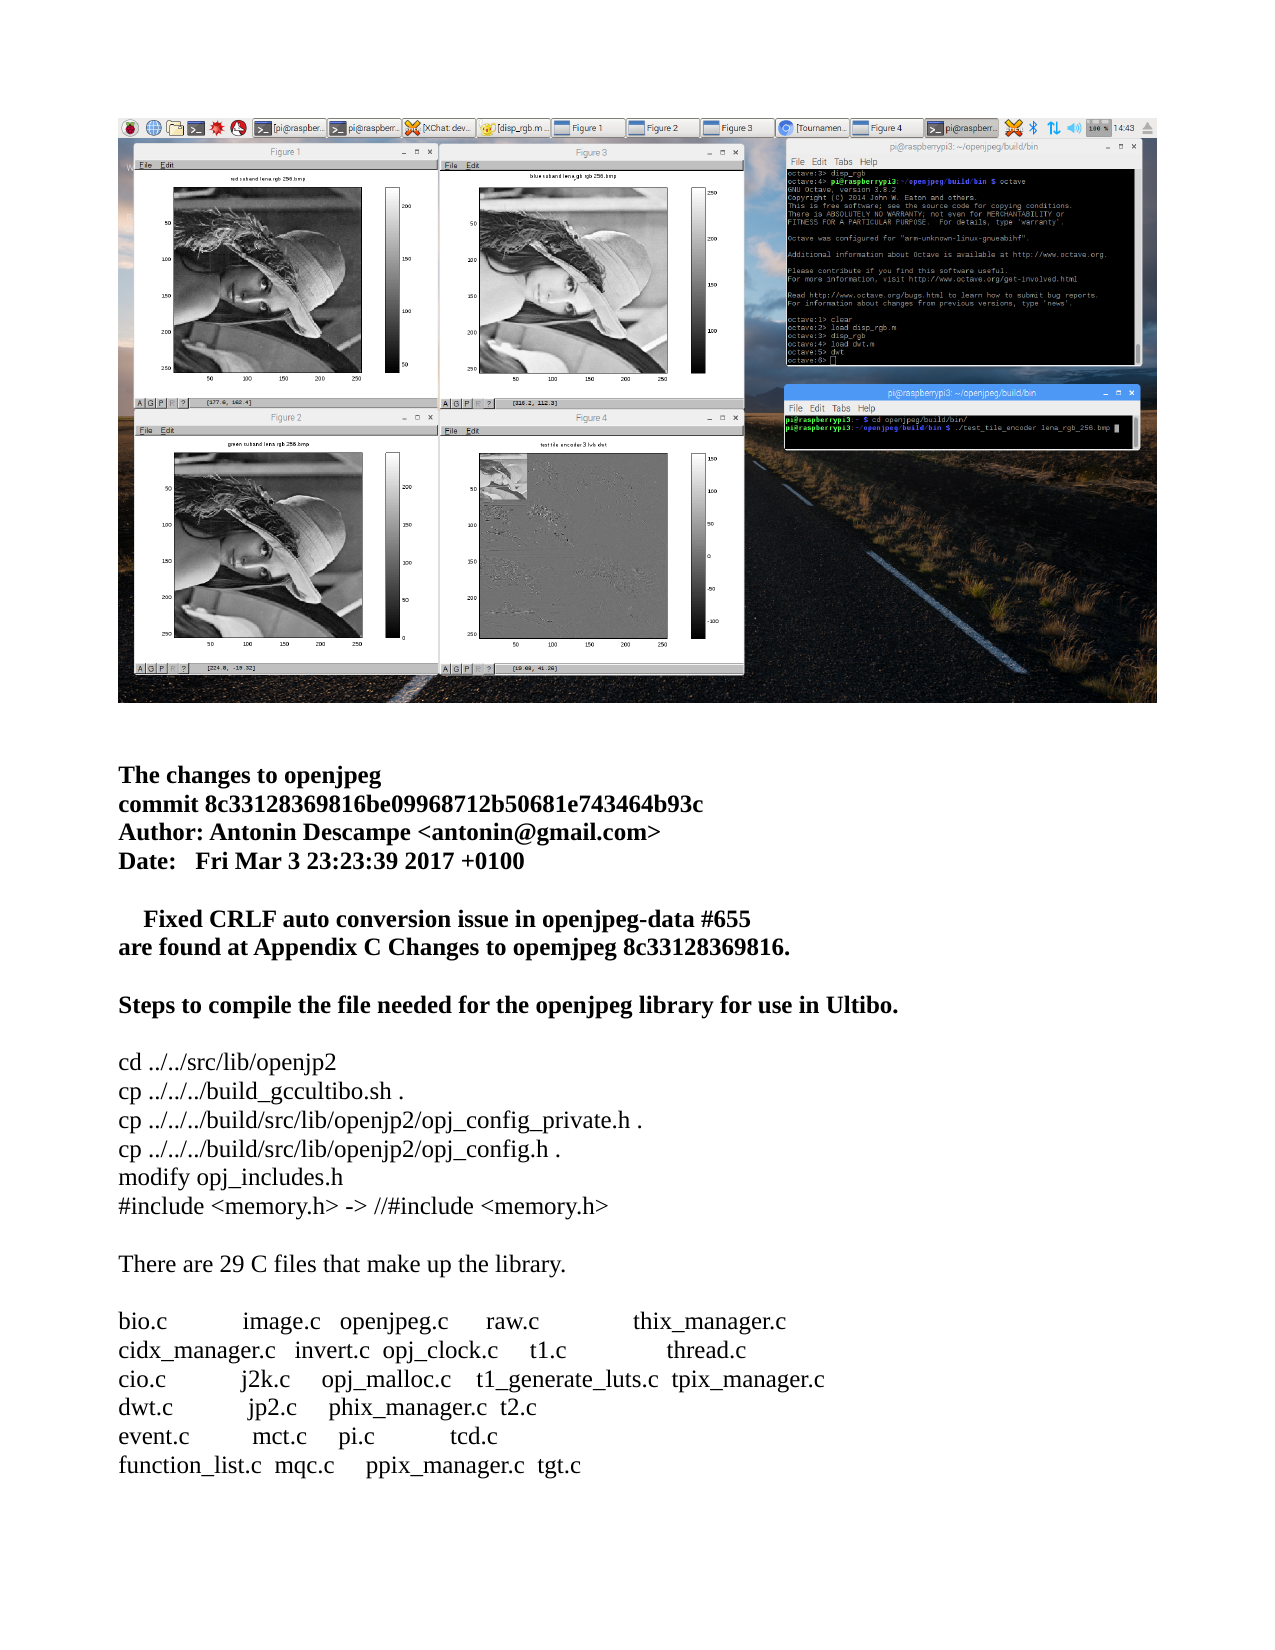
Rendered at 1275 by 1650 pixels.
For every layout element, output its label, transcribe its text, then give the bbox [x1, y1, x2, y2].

text commit 8c33128369816be09968712b50681e743464b93c [118, 789, 1157, 817]
text cp ../../../build/src/lib/openjp2/opj_config_private.h . [118, 1105, 1157, 1134]
text dwt.c jp2.c phix_manager.c t2.c [118, 1392, 1157, 1421]
text bio.c image.c openjpeg.c raw.c thix_manager.c [118, 1306, 1157, 1335]
text cp ../../../build_gccultibo.sh . [118, 1076, 1157, 1105]
text are found at Appendix C Changes to opemjpeg 8c33128369816. [118, 932, 1157, 961]
text Author: Antonin Descampe <antonin@gmail.com> [118, 817, 1157, 846]
text cidx_manager.c invert.c opj_clock.c t1.c thread.c [118, 1335, 1157, 1364]
text The changes to openjpeg [118, 760, 1157, 789]
text There are 29 C files that make up the library. [118, 1249, 1157, 1277]
text cd ../../src/lib/openjp2 [118, 1047, 1157, 1076]
text event.c mct.c pi.c tcd.c [118, 1421, 1157, 1450]
text Fixed CRLF auto conversion issue in openjpeg-data #655 [118, 904, 1157, 932]
text #include <memory.h> -> //#include <memory.h> [118, 1191, 1157, 1220]
text Date: Fri Mar 3 23:23:39 2017 +0100 [118, 846, 1157, 875]
text cio.c j2k.c opj_malloc.c t1_generate_luts.c tpix_manager.c [118, 1364, 1157, 1392]
picture [118, 118, 1157, 703]
text modify opj_includes.h [118, 1162, 1157, 1191]
text function_list.c mqc.c ppix_manager.c tgt.c [118, 1450, 1157, 1479]
text cp ../../../build/src/lib/openjp2/opj_config.h . [118, 1134, 1157, 1162]
text Steps to compile the file needed for the openjpeg library for use in Ultibo. [118, 990, 1157, 1019]
